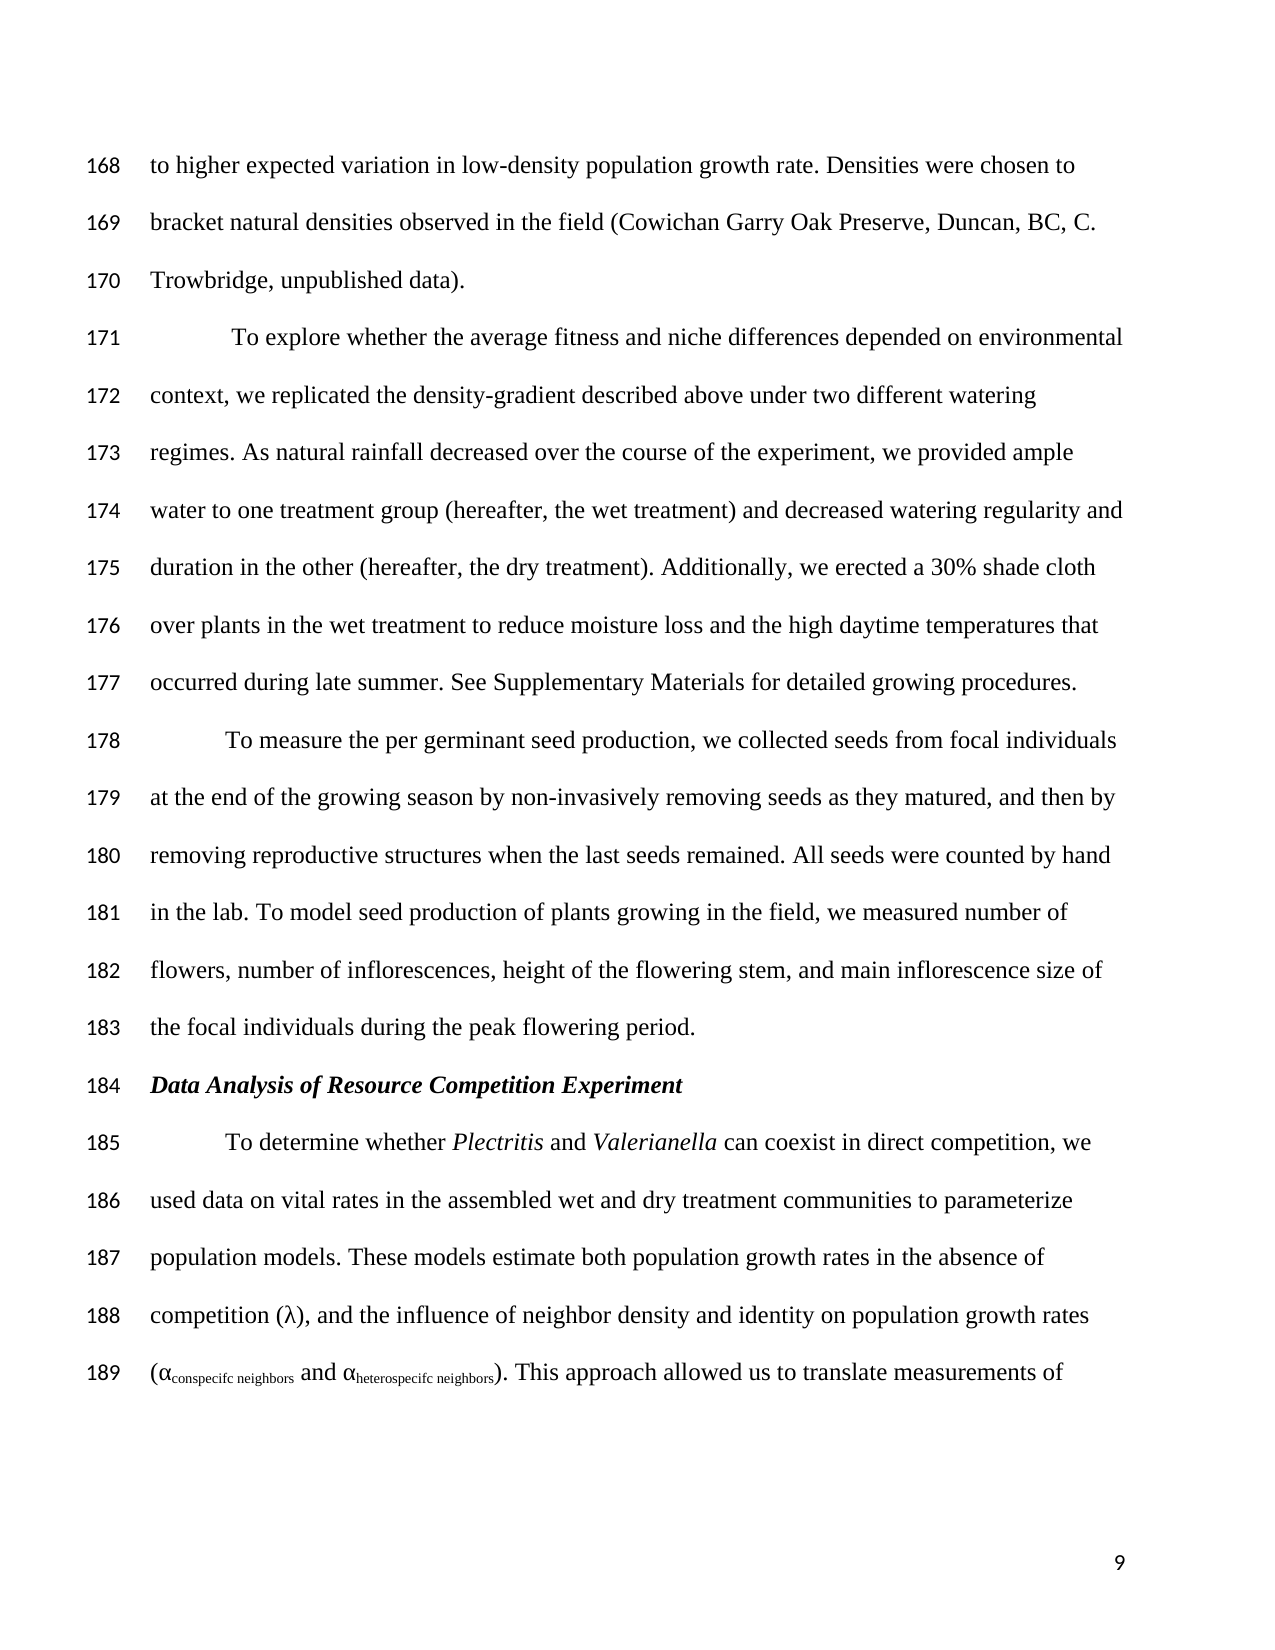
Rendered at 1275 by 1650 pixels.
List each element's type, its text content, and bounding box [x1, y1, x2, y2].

text to higher expected variation in low-density population growth rate. Densities were chosen to bracket natural densities observed in the field (Cowichan Garry Oak Preserve, Duncan, BC, C. Trowbridge, unpublished data). [150, 150, 1125, 294]
list To determine whether Plectritis and Valerianella can coexist in direct competition, we used data on vital rates in the assembled wet and dry treatment communities to parameterize population models. These models estimate both population growth rates in the absence of competition (λ), and the influence of neighbor density and identity on population growth rates (αconspecifc neighbors and αheterospecifc neighbors). This approach allowed us to translate measurements of [150, 1127, 1125, 1386]
text Data Analysis of Resource Competition Experiment [150, 1070, 1125, 1099]
text To explore whether the average fitness and niche differences depended on environmental context, we replicated the density-gradient described above under two different watering regimes. As natural rainfall decreased over the course of the experiment, we provided ample water to one treatment group (hereafter, the wet treatment) and decreased watering regularity and duration in the other (hereafter, the dry treatment). Additionally, we erected a 30% shade cloth over plants in the wet treatment to reduce moisture loss and the high daytime temperatures that occurred during late summer. See Supplementary Materials for detailed growing procedures. [150, 322, 1125, 696]
text To measure the per germinant seed production, we collected seeds from focal individuals at the end of the growing season by non-invasively removing seeds as they matured, and then by removing reproductive structures when the last seeds remained. All seeds were counted by hand in the lab. To model seed production of plants growing in the field, we measured number of flowers, number of inflorescences, height of the flowering stem, and main inflorescence size of the focal individuals during the peak flowering period. [150, 725, 1125, 1041]
